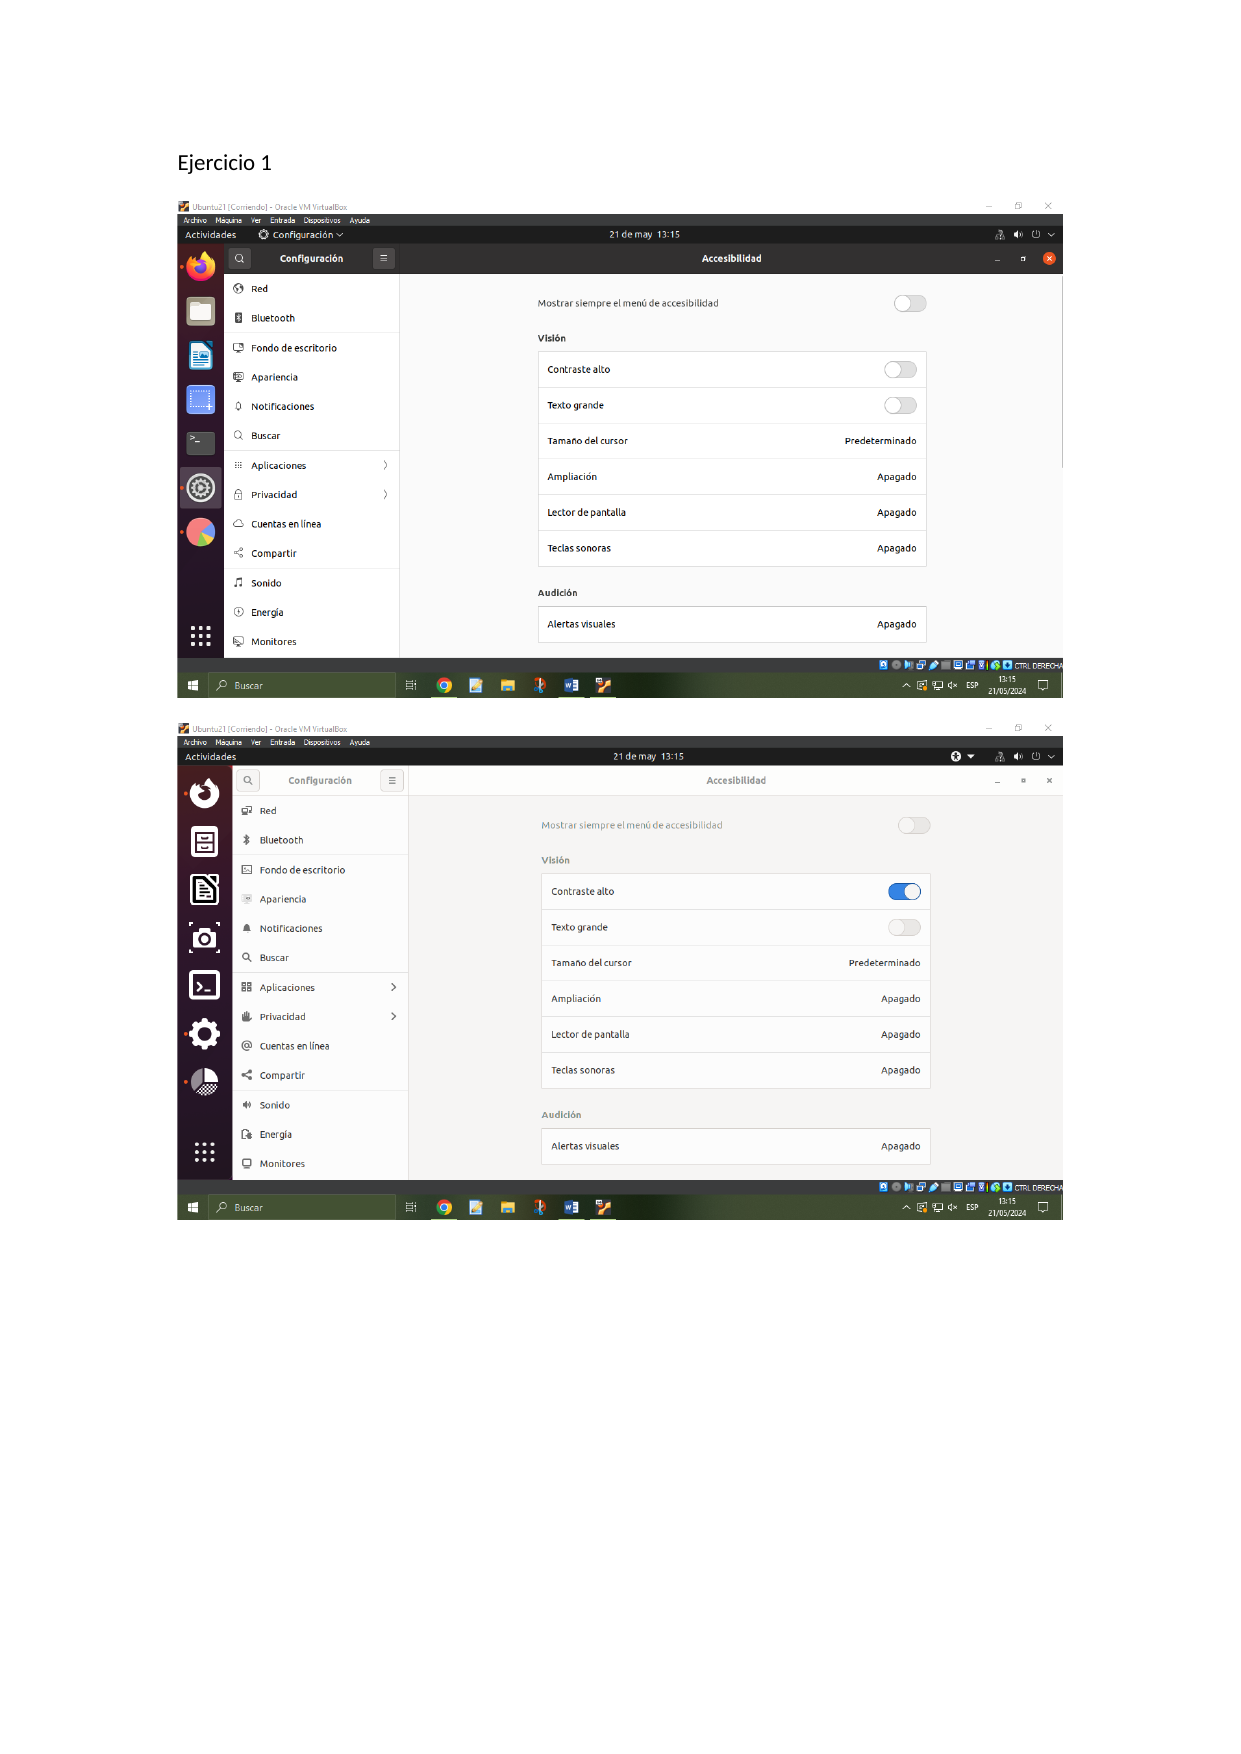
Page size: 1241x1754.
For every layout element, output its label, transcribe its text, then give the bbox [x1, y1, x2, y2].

text Ejercicio 1 lector de pantalla – lea todo que esta en la pantalla [177, 148, 1063, 199]
text Ejercicio 1 lector de pantalla – lea todo que esta en la pantalla [177, 698, 1063, 721]
